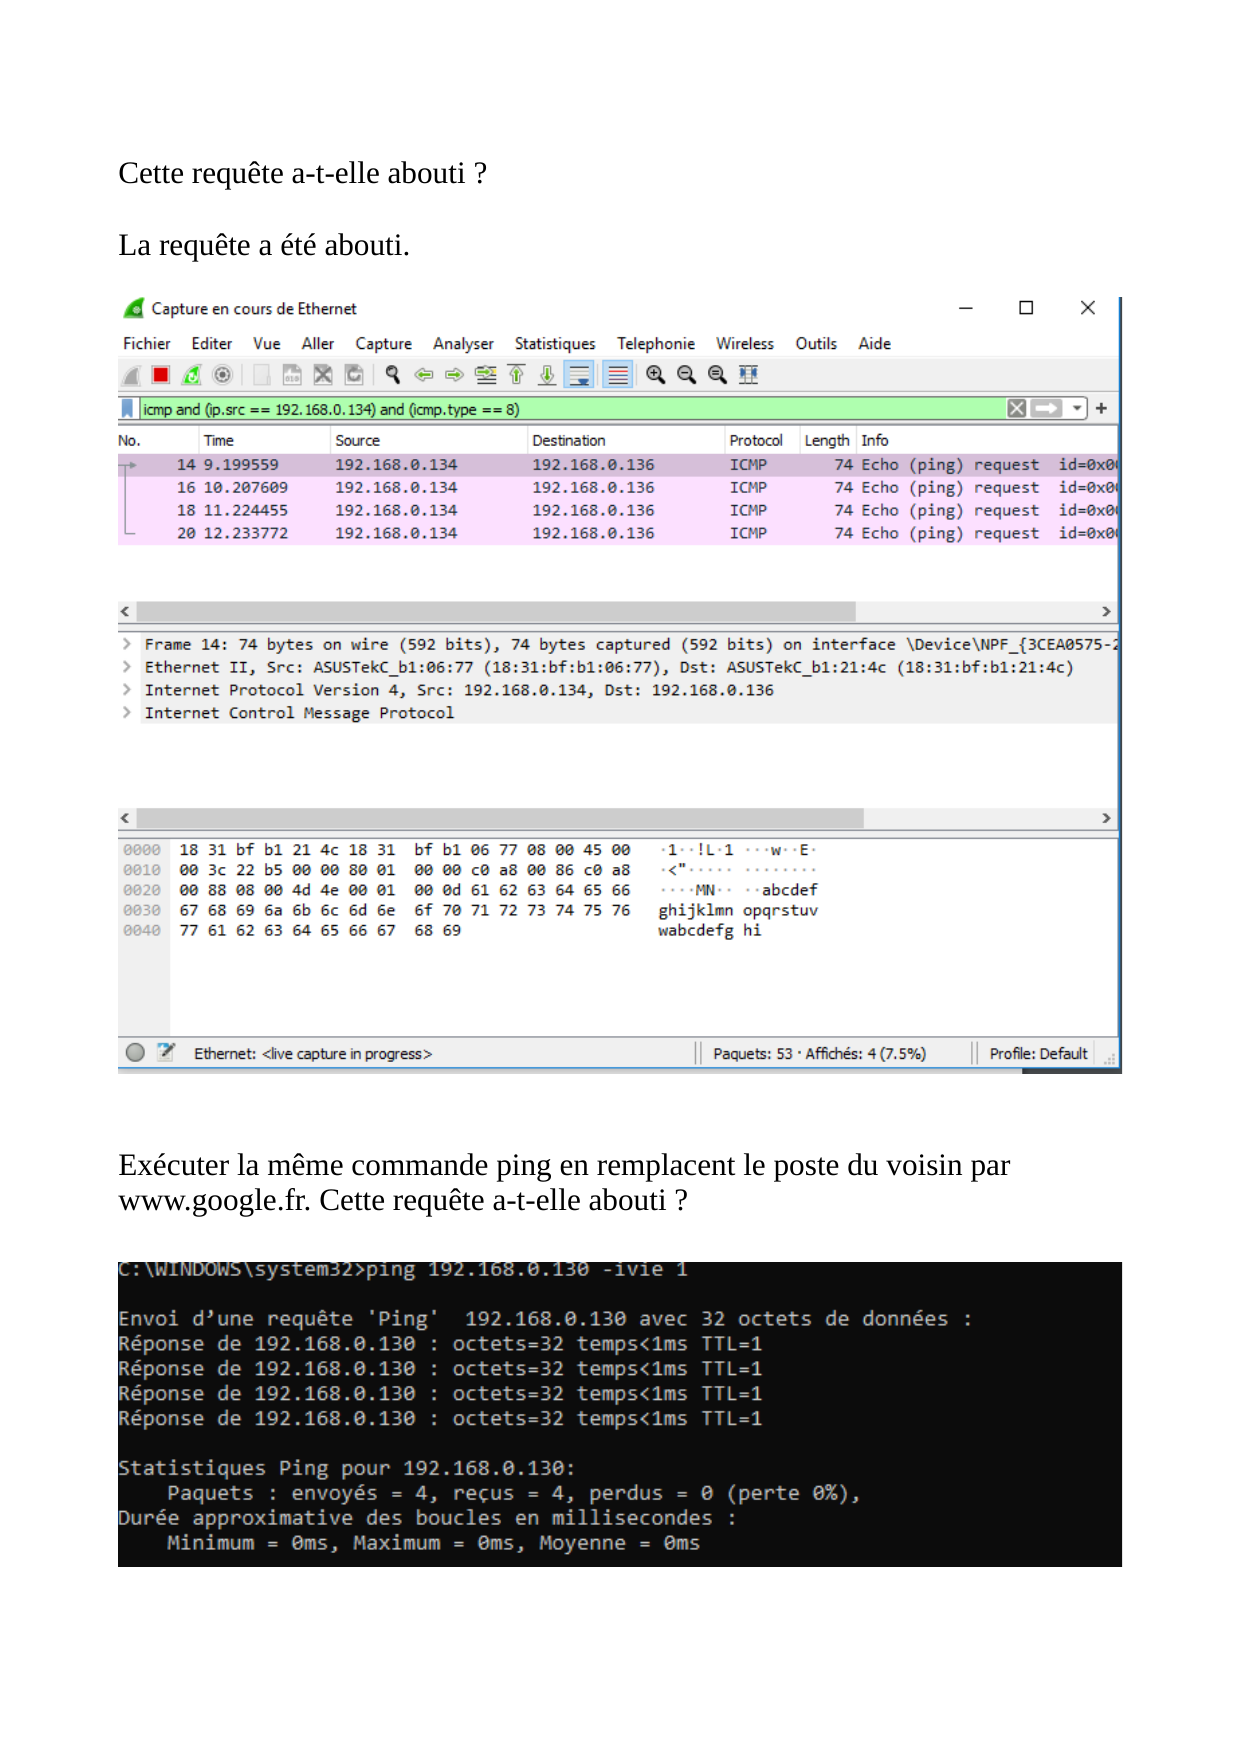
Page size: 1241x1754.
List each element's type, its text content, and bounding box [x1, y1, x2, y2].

text La requête a été abouti. [118, 226, 1122, 262]
picture [118, 297, 1123, 1074]
text Cette requête a-t-elle abouti ? [118, 154, 1122, 190]
text Exécuter la même commande ping en remplacent le poste du voisin par www.google.fr. Cette requête a-t-elle abouti ? [118, 1146, 1122, 1218]
picture [118, 1262, 1123, 1567]
